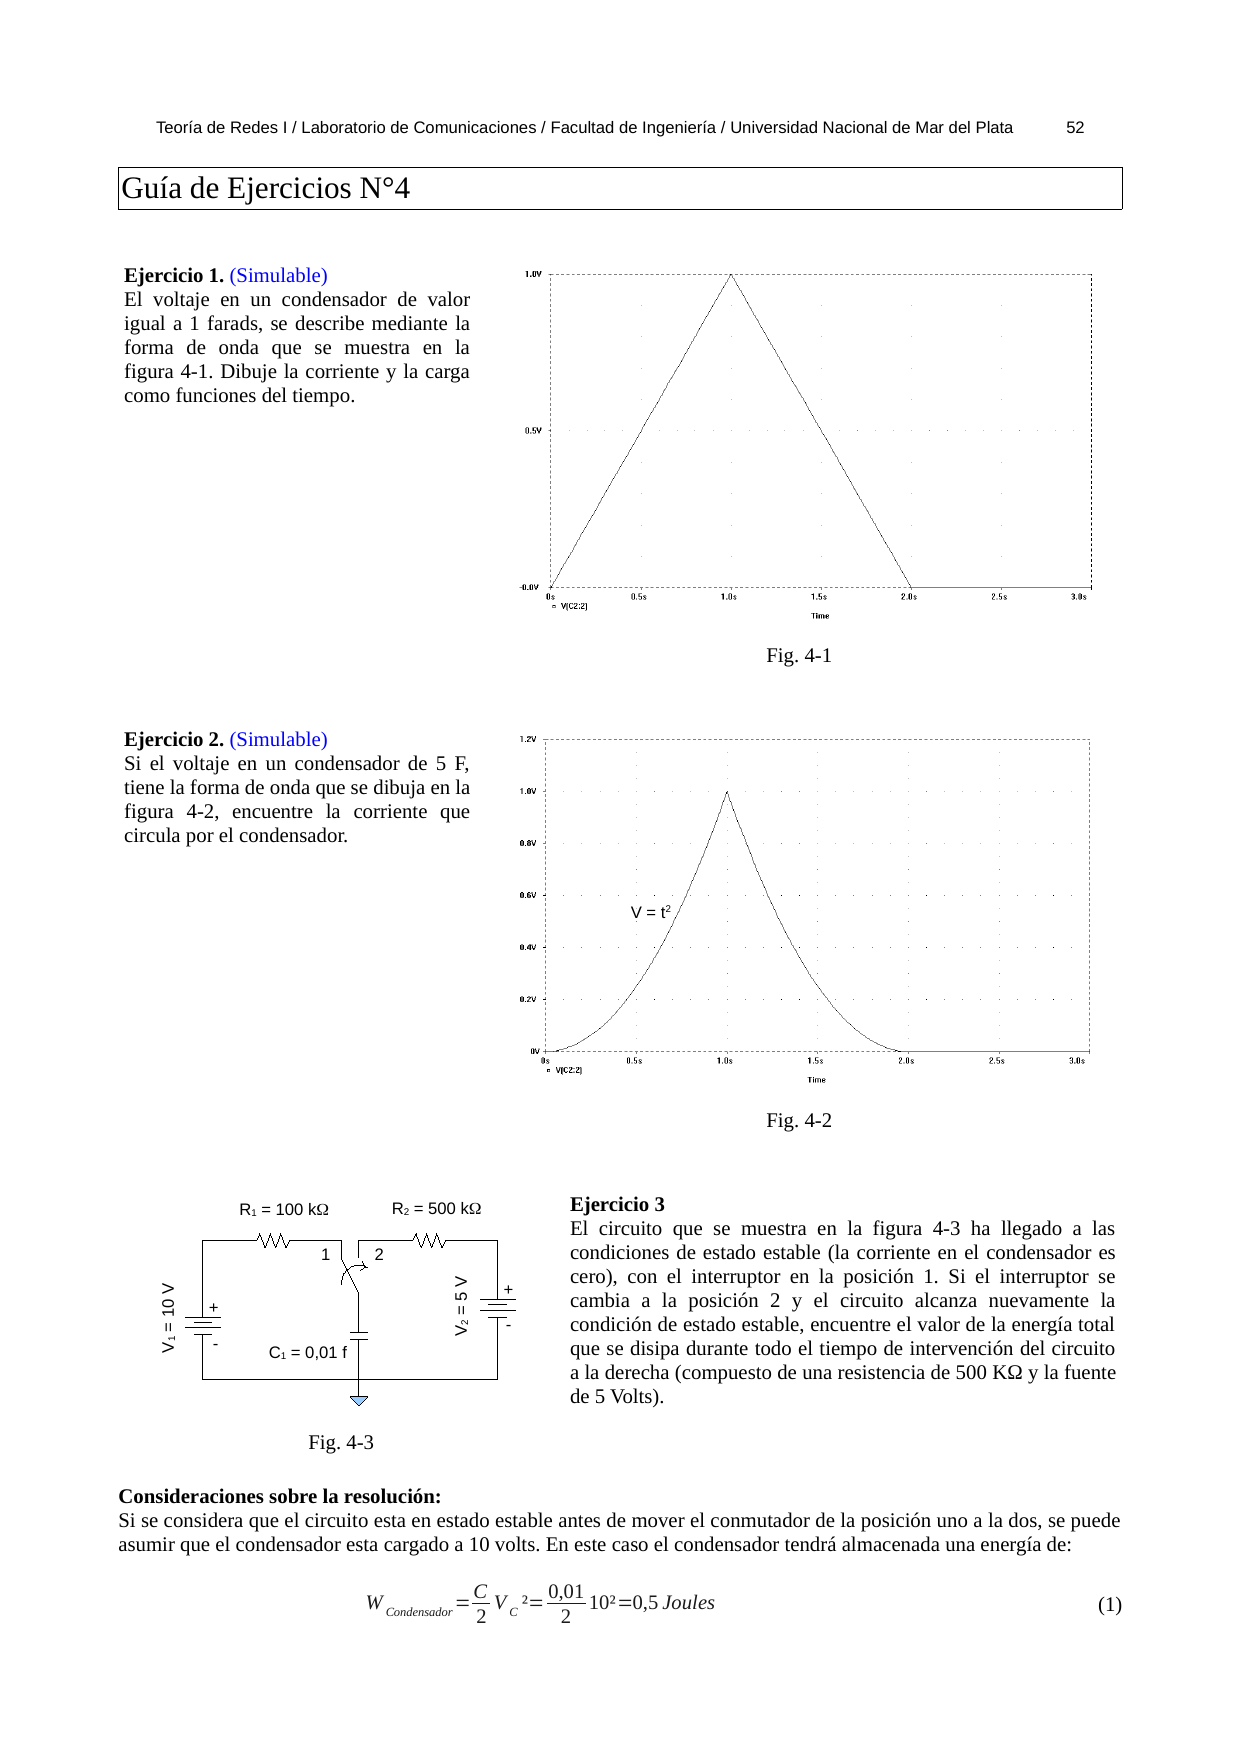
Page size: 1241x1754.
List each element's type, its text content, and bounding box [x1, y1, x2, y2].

text (1) [118, 1580, 1122, 1629]
table_header Ejercicio 3 El circuito que se muestra en la figura 4-3 ha llegado a las condiciones de estado estable (la corriente en el condensador es cero), con el interruptor en la posición 1. Si el interruptor se cambia a la posición 2 y el circuito alcanza nuevamente la condición de estado estable, encuentre el valor de la energía total que se disipa durante todo el tiempo de intervención del circuito a la derecha (compuesto de una resistencia de 500 KΩ y la fuente de 5 Volts). [564, 1186, 1122, 1459]
table_header Fig. 4-1 [476, 257, 1122, 673]
table_header Fig. 4-3 [118, 1186, 564, 1459]
table_header Ejercicio 1. (Simulable) El voltaje en un condensador de valor igual a 1 farads, se describe mediante la forma de onda que se muestra en la figura 4-1. Dibuje la corriente y la carga como funciones del tiempo. [118, 257, 476, 673]
text Consideraciones sobre la resolución: [118, 1484, 1122, 1508]
text Guía de Ejercicios N°4 [119, 168, 1122, 209]
text Si se considera que el circuito esta en estado estable antes de mover el conmutador de la posición uno a la dos, se puede asumir que el condensador esta cargado a 10 volts. En este caso el condensador tendrá almacenada una energía de: [118, 1508, 1122, 1556]
table_header Fig. 4-2 [476, 721, 1122, 1138]
table_header Ejercicio 2. (Simulable) Si el voltaje en un condensador de 5 F, tiene la forma de onda que se dibuja en la figura 4-2, encuentre la corriente que circula por el condensador. [118, 721, 476, 1138]
